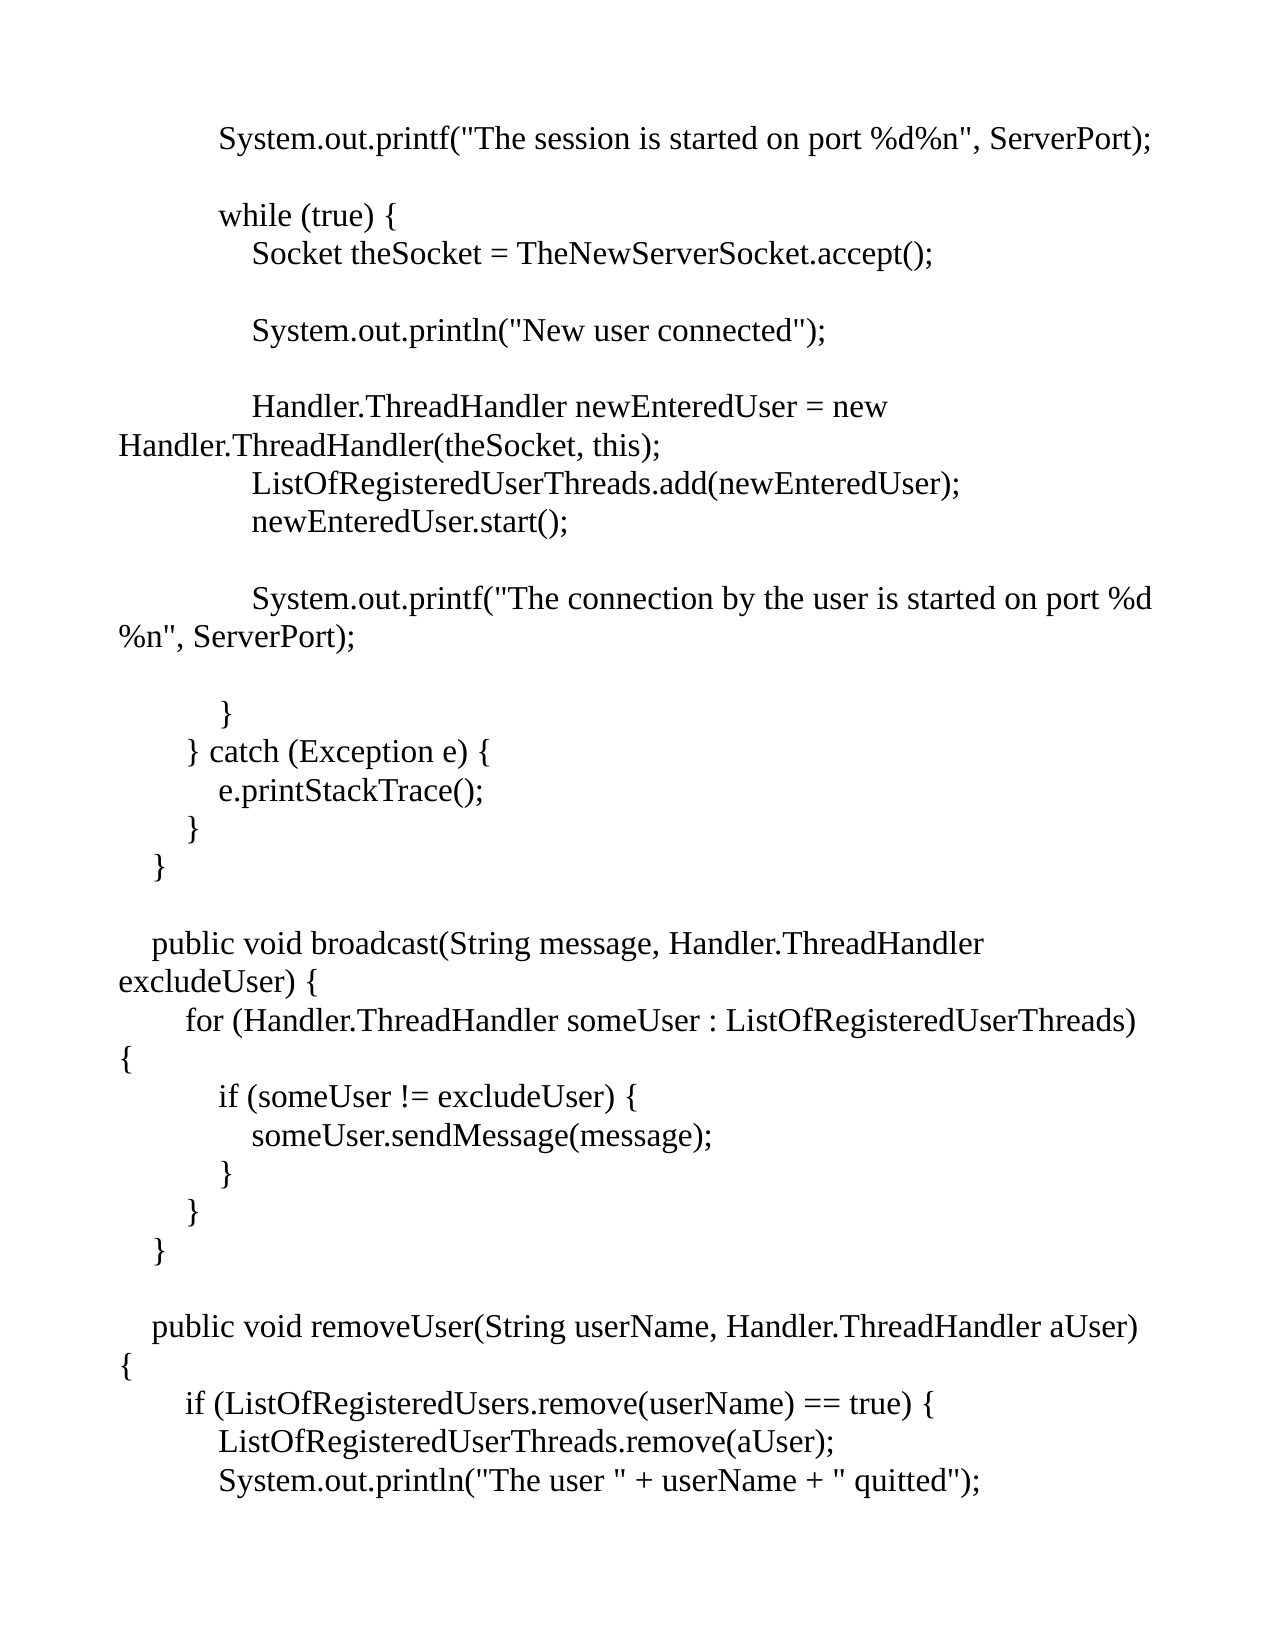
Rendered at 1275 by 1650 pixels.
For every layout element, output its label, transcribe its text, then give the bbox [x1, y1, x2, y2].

text someUser.sendMessage(message); [118, 1115, 1157, 1153]
text } [118, 846, 1157, 885]
text if (ListOfRegisteredUsers.remove(userName) == true) { [118, 1383, 1157, 1421]
text e.printStackTrace(); [118, 770, 1157, 808]
text } [118, 1153, 1157, 1191]
text } [118, 808, 1157, 846]
text } catch (Exception e) { [118, 731, 1157, 770]
text public void broadcast(String message, Handler.ThreadHandler excludeUser) { [118, 923, 1157, 1000]
text System.out.println("The user " + userName + " quitted"); [118, 1460, 1157, 1498]
text for (Handler.ThreadHandler someUser : ListOfRegisteredUserThreads) { [118, 1000, 1157, 1076]
text Socket theSocket = TheNewServerSocket.accept(); [118, 233, 1157, 271]
text public void removeUser(String userName, Handler.ThreadHandler aUser) { [118, 1306, 1157, 1383]
text } [118, 1230, 1157, 1268]
text if (someUser != excludeUser) { [118, 1076, 1157, 1115]
text ListOfRegisteredUserThreads.add(newEnteredUser); [118, 463, 1157, 501]
text System.out.printf("The session is started on port %d%n", ServerPort); [118, 118, 1157, 156]
text System.out.println("New user connected"); [118, 310, 1157, 348]
text while (true) { [118, 195, 1157, 233]
text newEnteredUser.start(); [118, 501, 1157, 540]
text ListOfRegisteredUserThreads.remove(aUser); [118, 1421, 1157, 1460]
text Handler.ThreadHandler newEnteredUser = new Handler.ThreadHandler(theSocket, this); [118, 386, 1157, 463]
text } [118, 1191, 1157, 1230]
text System.out.printf("The connection by the user is started on port %d%n", ServerPort); [118, 578, 1157, 655]
text } [118, 693, 1157, 731]
